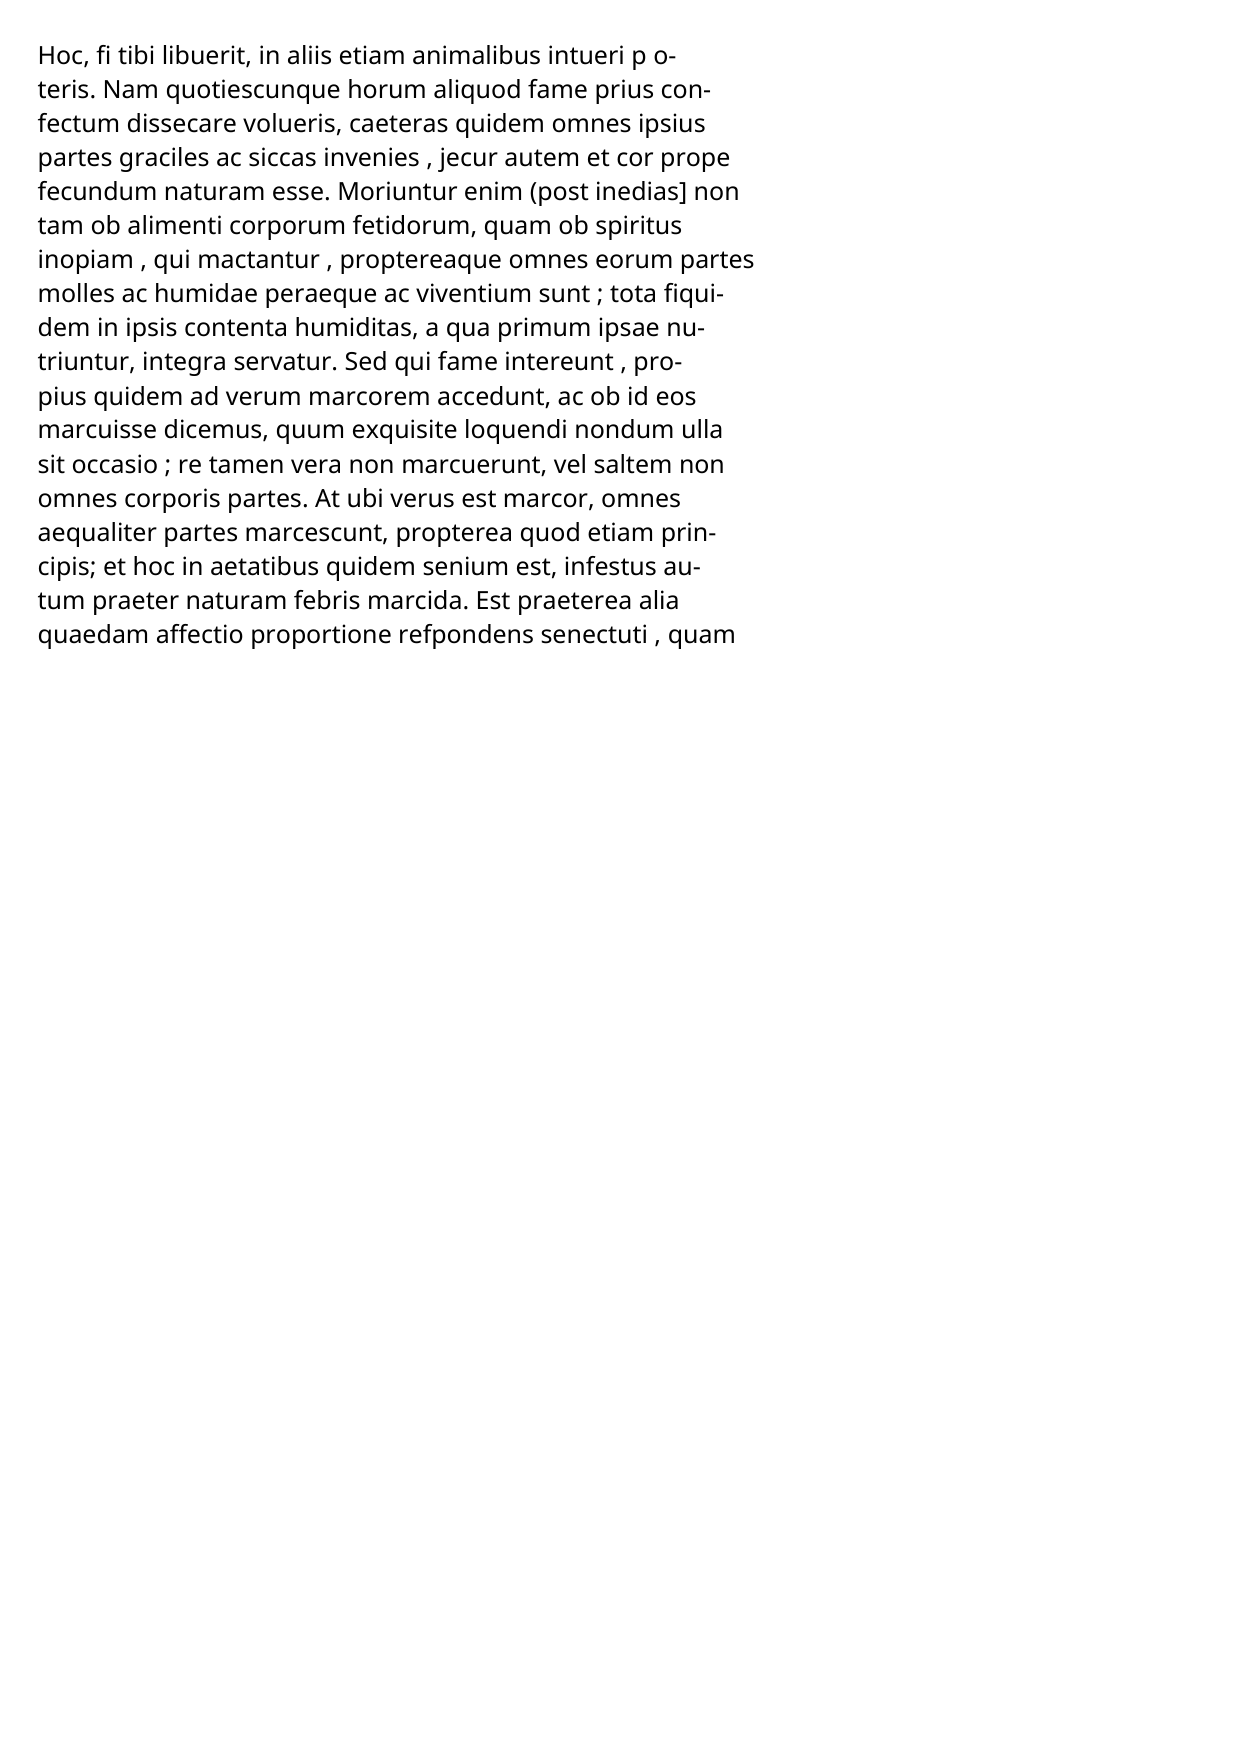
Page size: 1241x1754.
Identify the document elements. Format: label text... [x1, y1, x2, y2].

text Hoc, fi tibi libuerit, in aliis etiam animalibus intueri p o- teris. Nam quotiescunque horum aliquod fame prius con- fectum dissecare volueris, caeteras quidem omnes ipsius partes graciles ac siccas invenies , jecur autem et cor prope fecundum naturam esse. Moriuntur enim (post inedias] non tam ob alimenti corporum fetidorum, quam ob spiritus inopiam , qui mactantur , proptereaque omnes eorum partes molles ac humidae peraeque ac viventium sunt ; tota fiqui- dem in ipsis contenta humiditas, a qua primum ipsae nu- triuntur, integra servatur. Sed qui fame intereunt , pro- pius quidem ad verum marcorem accedunt, ac ob id eos marcuisse dicemus, quum exquisite loquendi nondum ulla sit occasio ; re tamen vera non marcuerunt, vel saltem non omnes corporis partes. At ubi verus est marcor, omnes aequaliter partes marcescunt, propterea quod etiam prin- cipis; et hoc in aetatibus quidem senium est, infestus au- tum praeter naturam febris marcida. Est praeterea alia quaedam affectio proportione refpondens senectuti , quam [37, 37, 1203, 651]
